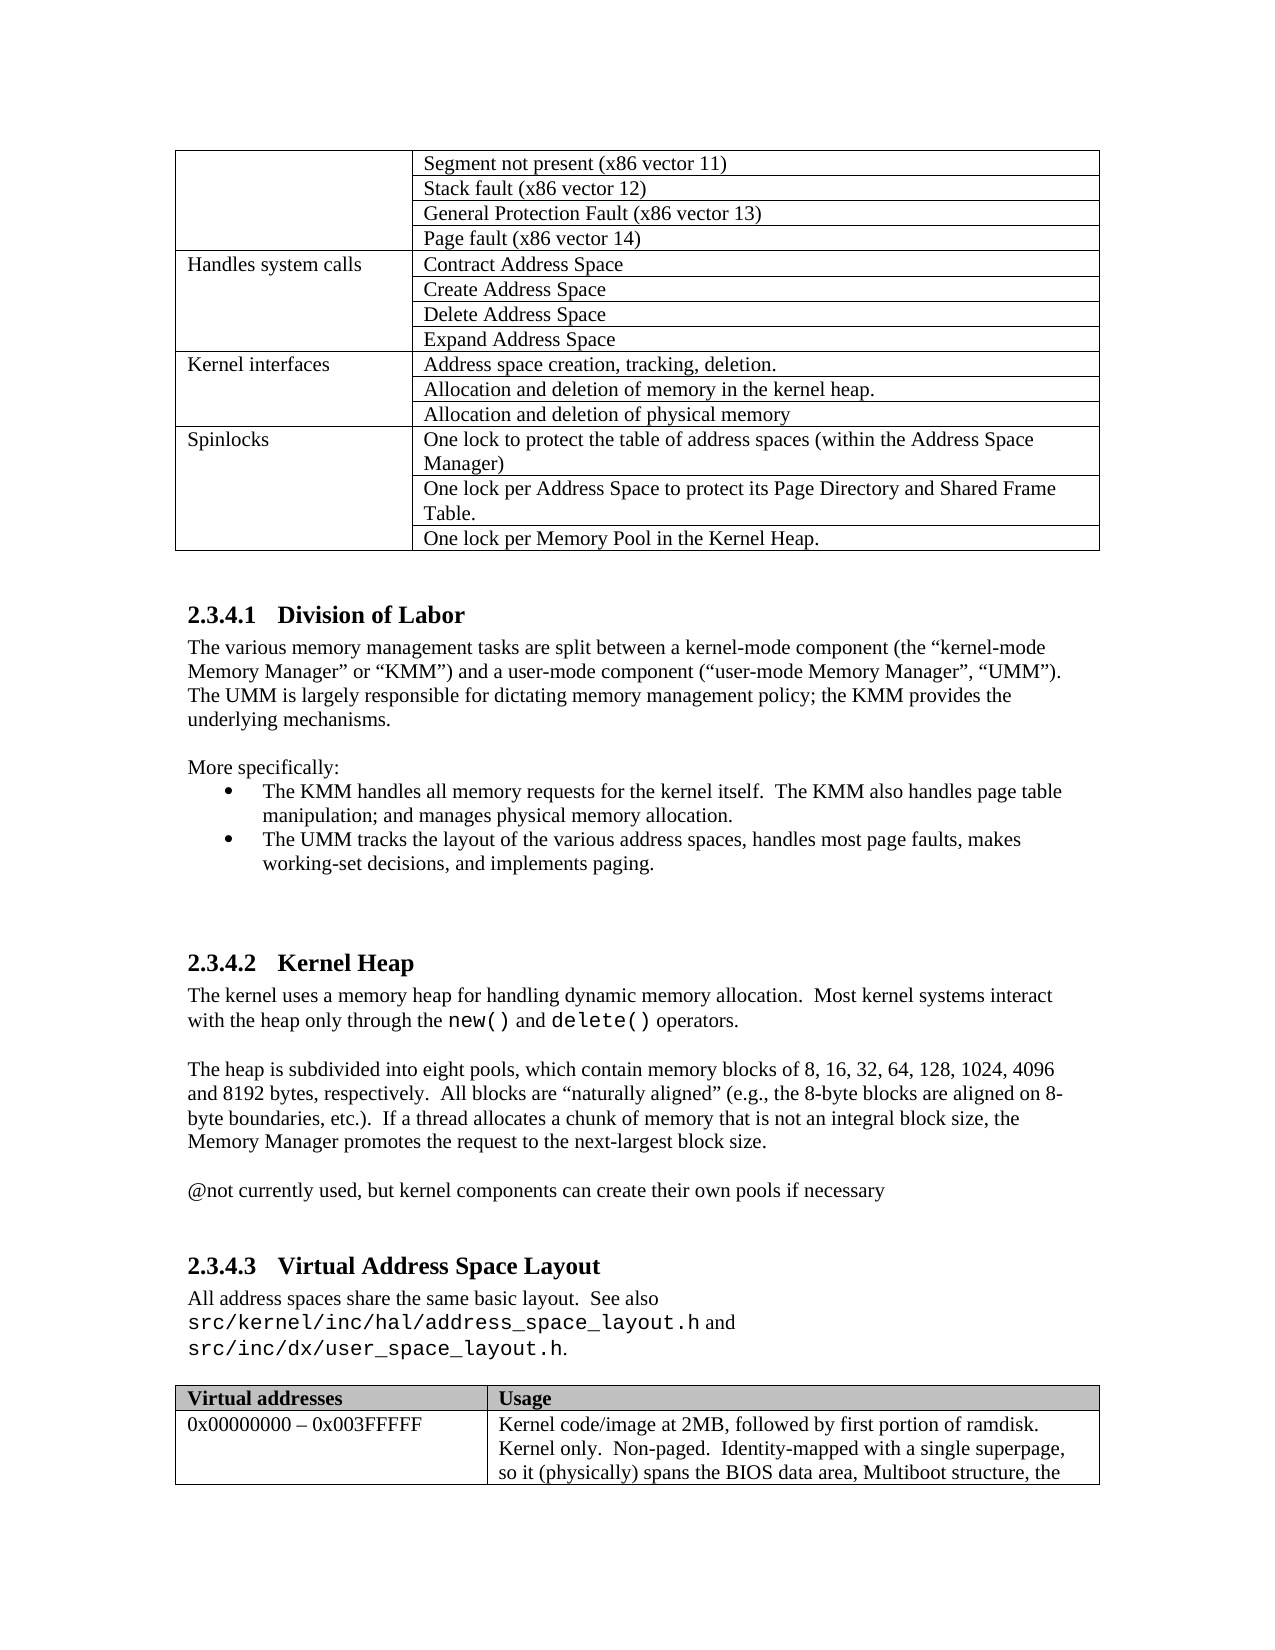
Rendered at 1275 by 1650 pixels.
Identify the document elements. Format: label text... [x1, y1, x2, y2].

table_cell Delete Address Space [413, 302, 1099, 326]
subtitle Division of Labor [187, 600, 1087, 628]
subtitle Kernel Heap [187, 948, 1087, 977]
table_cell Expand Address Space [413, 327, 1099, 351]
table_cell Segment not present (x86 vector 11) [413, 151, 1099, 175]
text The various memory management tasks are split between a kernel-mode component (the “kernel-mode Memory Manager” or “KMM”) and a user-mode component (“user-mode Memory Manager”, “UMM”). The UMM is largely responsible for dictating memory management policy; the KMM provides the underlying mechanisms. [187, 635, 1087, 731]
table_cell Handles system calls [176, 251, 412, 351]
subtitle Virtual Address Space Layout [187, 1251, 1087, 1279]
table_cell [176, 151, 412, 250]
table_cell 0x00000000 – 0x003FFFFF [176, 1411, 487, 1484]
table_cell Create Address Space [413, 277, 1099, 301]
table_cell General Protection Fault (x86 vector 13) [413, 201, 1099, 225]
text The heap is subdivided into eight pools, which contain memory blocks of 8, 16, 32, 64, 128, 1024, 4096 and 8192 bytes, respectively. All blocks are “naturally aligned” (e.g., the 8-byte blocks are aligned on 8-byte boundaries, etc.). If a thread allocates a chunk of memory that is not an integral block size, the Memory Manager promotes the request to the next-largest block size. [187, 1057, 1087, 1153]
list The UMM tracks the layout of the various address spaces, handles most page faults, makes working-set decisions, and implements paging. [225, 827, 1087, 875]
table_cell Spinlocks [176, 427, 412, 549]
table_cell Allocation and deletion of memory in the kernel heap. [413, 377, 1099, 401]
text @not currently used, but kernel components can create their own pools if necessary [187, 1178, 1087, 1202]
table_cell Contract Address Space [413, 251, 1099, 276]
table_cell Kernel interfaces [176, 352, 412, 426]
table_cell Page fault (x86 vector 14) [413, 226, 1099, 250]
text The kernel uses a memory heap for handling dynamic memory allocation. Most kernel systems interact with the heap only through the new() and delete() operators. [187, 983, 1087, 1033]
table_cell Address space creation, tracking, deletion. [413, 352, 1099, 376]
table_cell One lock per Memory Pool in the Kernel Heap. [413, 526, 1099, 549]
list The KMM handles all memory requests for the kernel itself. The KMM also handles page table manipulation; and manages physical memory allocation. [225, 779, 1087, 827]
table_cell Allocation and deletion of physical memory [413, 402, 1099, 426]
table_cell One lock per Address Space to protect its Page Directory and Shared Frame Table. [413, 476, 1099, 524]
table_cell Kernel code/image at 2MB, followed by first portion of ramdisk. Kernel only. Non-paged. Identity-mapped with a single superpage, so it (physically) spans the BIOS data area, Multiboot structure, the [488, 1411, 1099, 1484]
text More specifically: [187, 755, 1087, 779]
table_header Usage [488, 1386, 1099, 1410]
table_cell Stack fault (x86 vector 12) [413, 176, 1099, 200]
table_header Virtual addresses [176, 1386, 487, 1410]
table_cell One lock to protect the table of address spaces (within the Address Space Manager) [413, 427, 1099, 475]
text All address spaces share the same basic layout. See also src/kernel/inc/hal/address_space_layout.h and src/inc/dx/user_space_layout.h. [187, 1286, 1087, 1361]
